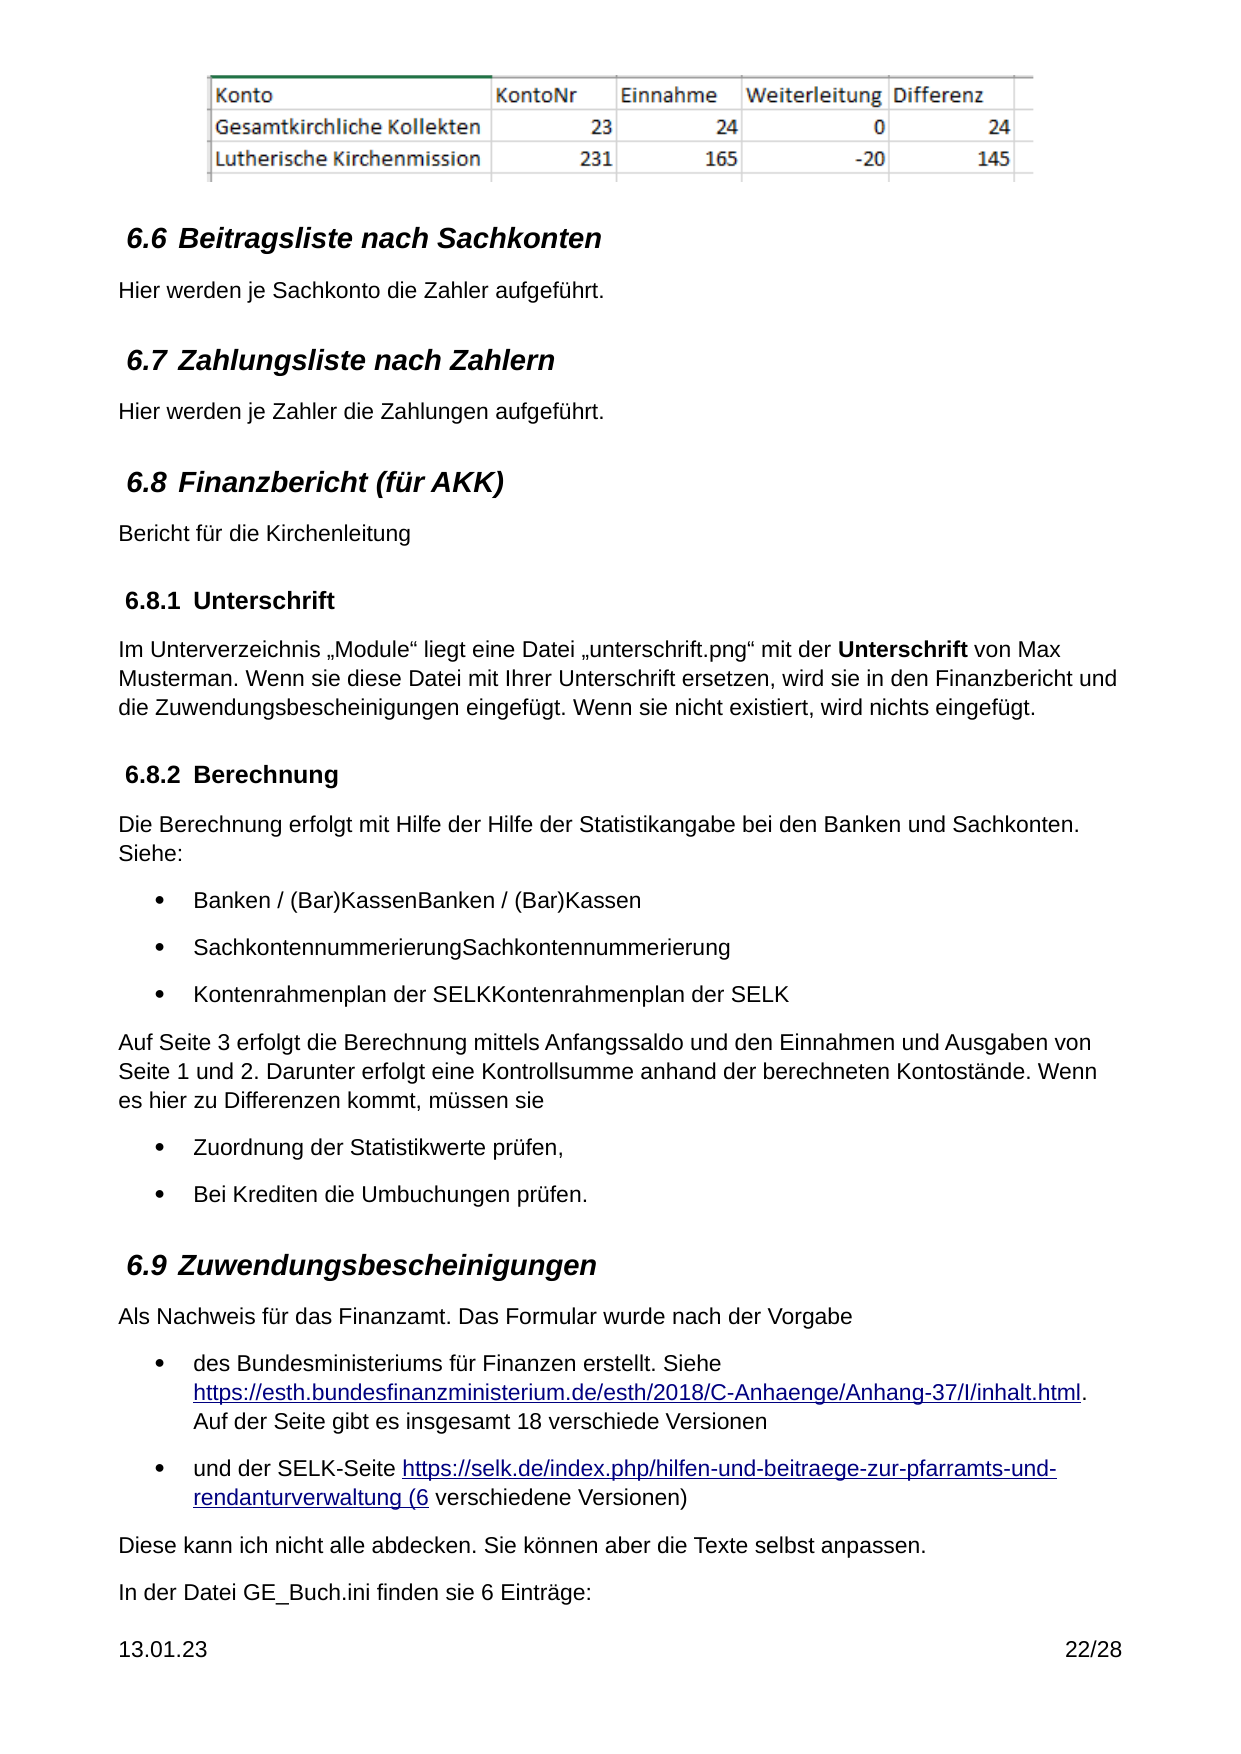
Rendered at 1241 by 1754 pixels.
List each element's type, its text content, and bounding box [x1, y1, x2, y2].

subtitle Unterschrift [118, 586, 1122, 615]
text Als Nachweis für das Finanzamt. Das Formular wurde nach der Vorgabe [118, 1303, 1122, 1329]
text Bericht für die Kirchenleitung [118, 520, 1122, 546]
subtitle Zahlungsliste nach Zahlern [118, 343, 1122, 376]
text Diese kann ich nicht alle abdecken. Sie können aber die Texte selbst anpassen. [118, 1532, 1122, 1558]
text In der Datei GE_Buch.ini finden sie 6 Einträge: [118, 1579, 1122, 1605]
list Bei Krediten die Umbuchungen prüfen. [156, 1181, 1122, 1207]
text Auf Seite 3 erfolgt die Berechnung mittels Anfangssaldo und den Einnahmen und Ausgaben von Seite 1 und 2. Darunter erfolgt eine Kontrollsumme anhand der berechneten Kontostände. Wenn es hier zu Differenzen kommt, müssen sie [118, 1029, 1122, 1113]
list Banken / (Bar)KassenBanken / (Bar)Kassen [156, 887, 1122, 913]
list Kontenrahmenplan der SELKKontenrahmenplan der SELK [156, 981, 1122, 1008]
list und der SELK-Seite https://selk.de/index.php/hilfen-und-beitraege-zur-pfarramts-und-rendanturverwaltung (6 verschiedene Versionen) [156, 1455, 1122, 1511]
text Im Unterverzeichnis „Module“ liegt eine Datei „unterschrift.png“ mit der Unterschrift von Max Musterman. Wenn sie diese Datei mit Ihrer Unterschrift ersetzen, wird sie in den Finanzbericht und die Zuwendungsbescheinigungen eingefügt. Wenn sie nicht existiert, wird nichts eingefügt. [118, 636, 1122, 721]
list des Bundesministeriums für Finanzen erstellt. Siehe https://esth.bundesfinanzministerium.de/esth/2018/C-Anhaenge/Anhang-37/I/inhalt.html. Auf der Seite gibt es insgesamt 18 verschiede Versionen [156, 1350, 1122, 1434]
subtitle Zuwendungsbescheinigungen [118, 1247, 1122, 1281]
list Zuordnung der Statistikwerte prüfen, [156, 1134, 1122, 1160]
text Hier werden je Zahler die Zahlungen aufgeführt. [118, 398, 1122, 424]
picture [206, 75, 1034, 182]
text Hier werden je Sachkonto die Zahler aufgeführt. [118, 277, 1122, 303]
text Die Berechnung erfolgt mit Hilfe der Hilfe der Statistikangabe bei den Banken und Sachkonten. Siehe: [118, 811, 1122, 866]
list SachkontennummerierungSachkontennummerierung [156, 934, 1122, 960]
subtitle Beitragsliste nach Sachkonten [118, 221, 1122, 255]
subtitle Berechnung [118, 761, 1122, 789]
subtitle Finanzbericht (für AKK) [118, 464, 1122, 498]
